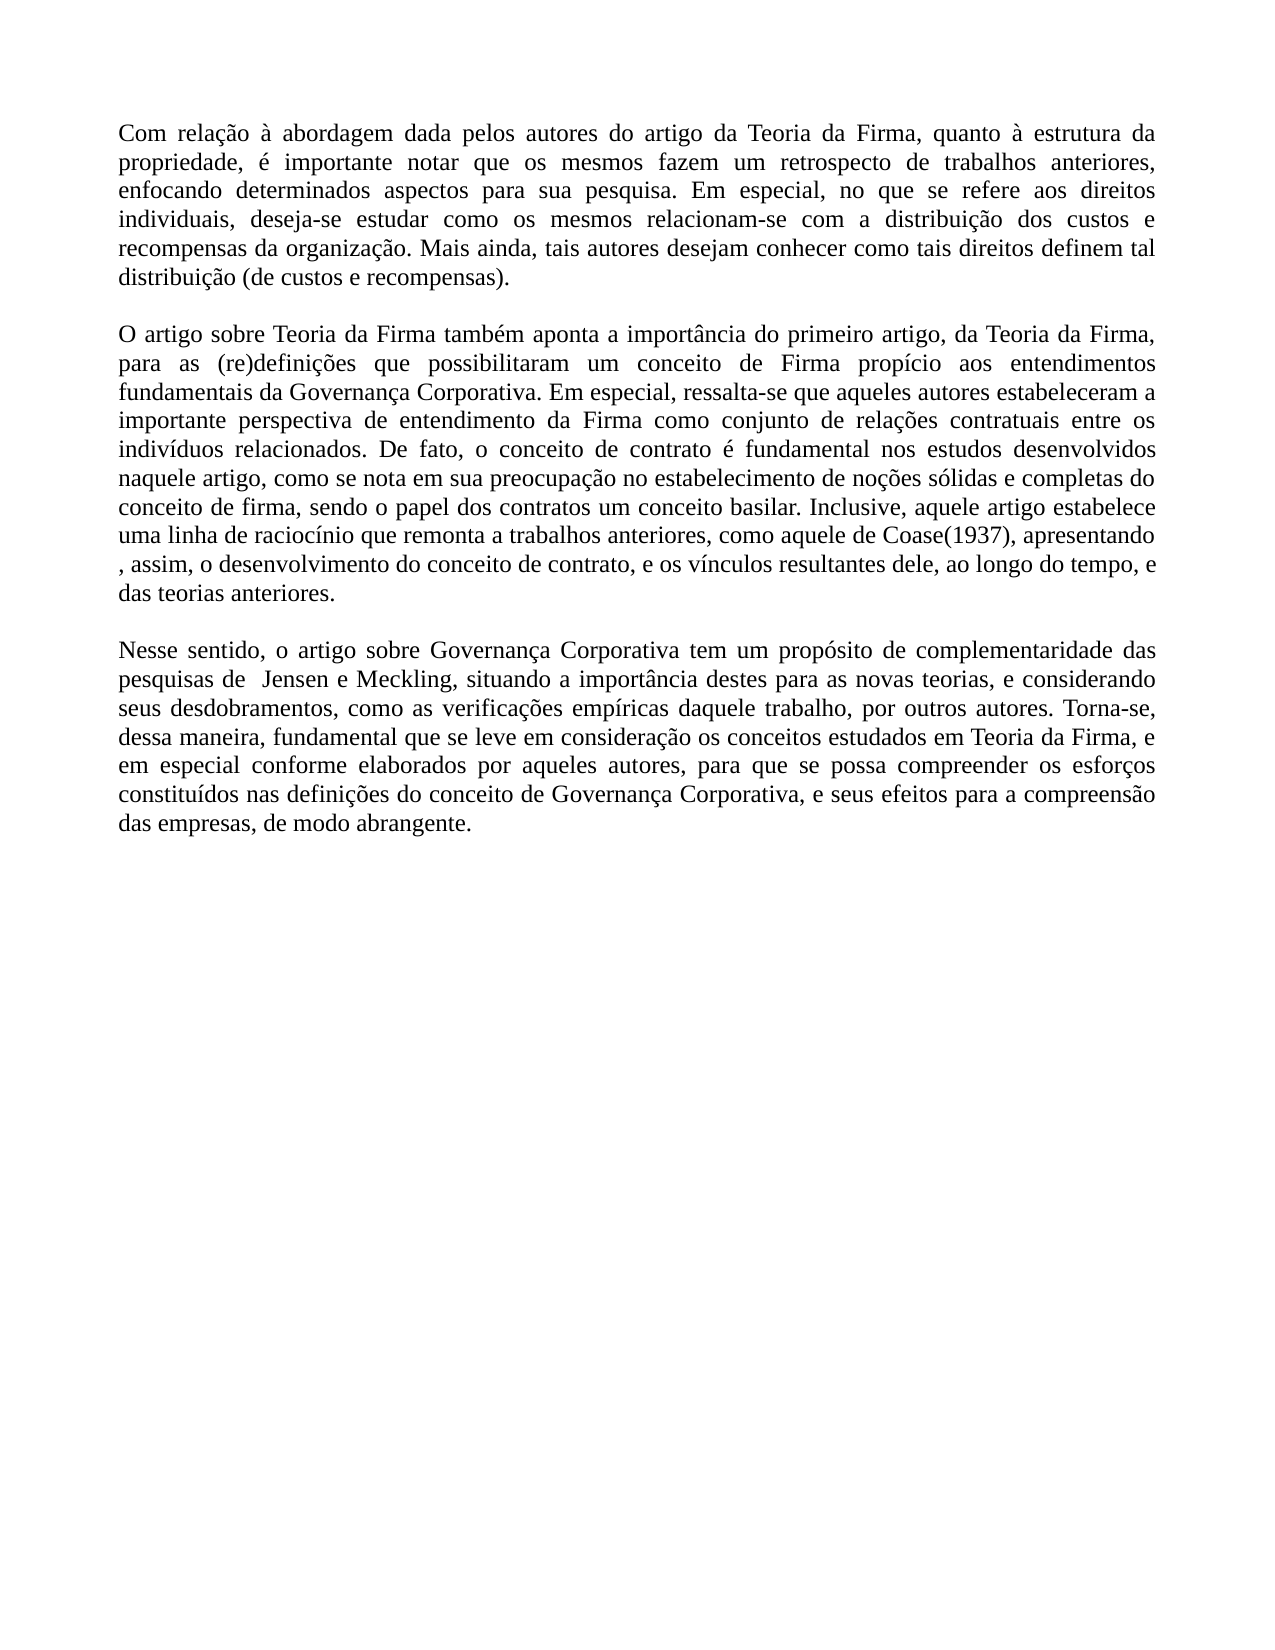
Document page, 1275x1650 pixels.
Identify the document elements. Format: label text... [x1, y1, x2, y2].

text Com relação à abordagem dada pelos autores do artigo da Teoria da Firma, quanto à estrutura da propriedade, é importante notar que os mesmos fazem um retrospecto de trabalhos anteriores, enfocando determinados aspectos para sua pesquisa. Em especial, no que se refere aos direitos individuais, deseja-se estudar como os mesmos relacionam-se com a distribuição dos custos e recompensas da organização. Mais ainda, tais autores desejam conhecer como tais direitos definem tal distribuição (de custos e recompensas). [118, 118, 1157, 291]
text O artigo sobre Teoria da Firma também aponta a importância do primeiro artigo, da Teoria da Firma, para as (re)definições que possibilitaram um conceito de Firma propício aos entendimentos fundamentais da Governança Corporativa. Em especial, ressalta-se que aqueles autores estabeleceram a importante perspectiva de entendimento da Firma como conjunto de relações contratuais entre os indivíduos relacionados. De fato, o conceito de contrato é fundamental nos estudos desenvolvidos naquele artigo, como se nota em sua preocupação no estabelecimento de noções sólidas e completas do conceito de firma, sendo o papel dos contratos um conceito basilar. Inclusive, aquele artigo estabelece uma linha de raciocínio que remonta a trabalhos anteriores, como aquele de Coase(1937), apresentando , assim, o desenvolvimento do conceito de contrato, e os vínculos resultantes dele, ao longo do tempo, e das teorias anteriores. [118, 319, 1157, 607]
text Nesse sentido, o artigo sobre Governança Corporativa tem um propósito de complementaridade das pesquisas de Jensen e Meckling, situando a importância destes para as novas teorias, e considerando seus desdobramentos, como as verificações empíricas daquele trabalho, por outros autores. Torna-se, dessa maneira, fundamental que se leve em consideração os conceitos estudados em Teoria da Firma, e em especial conforme elaborados por aqueles autores, para que se possa compreender os esforços constituídos nas definições do conceito de Governança Corporativa, e seus efeitos para a compreensão das empresas, de modo abrangente. [118, 636, 1157, 837]
